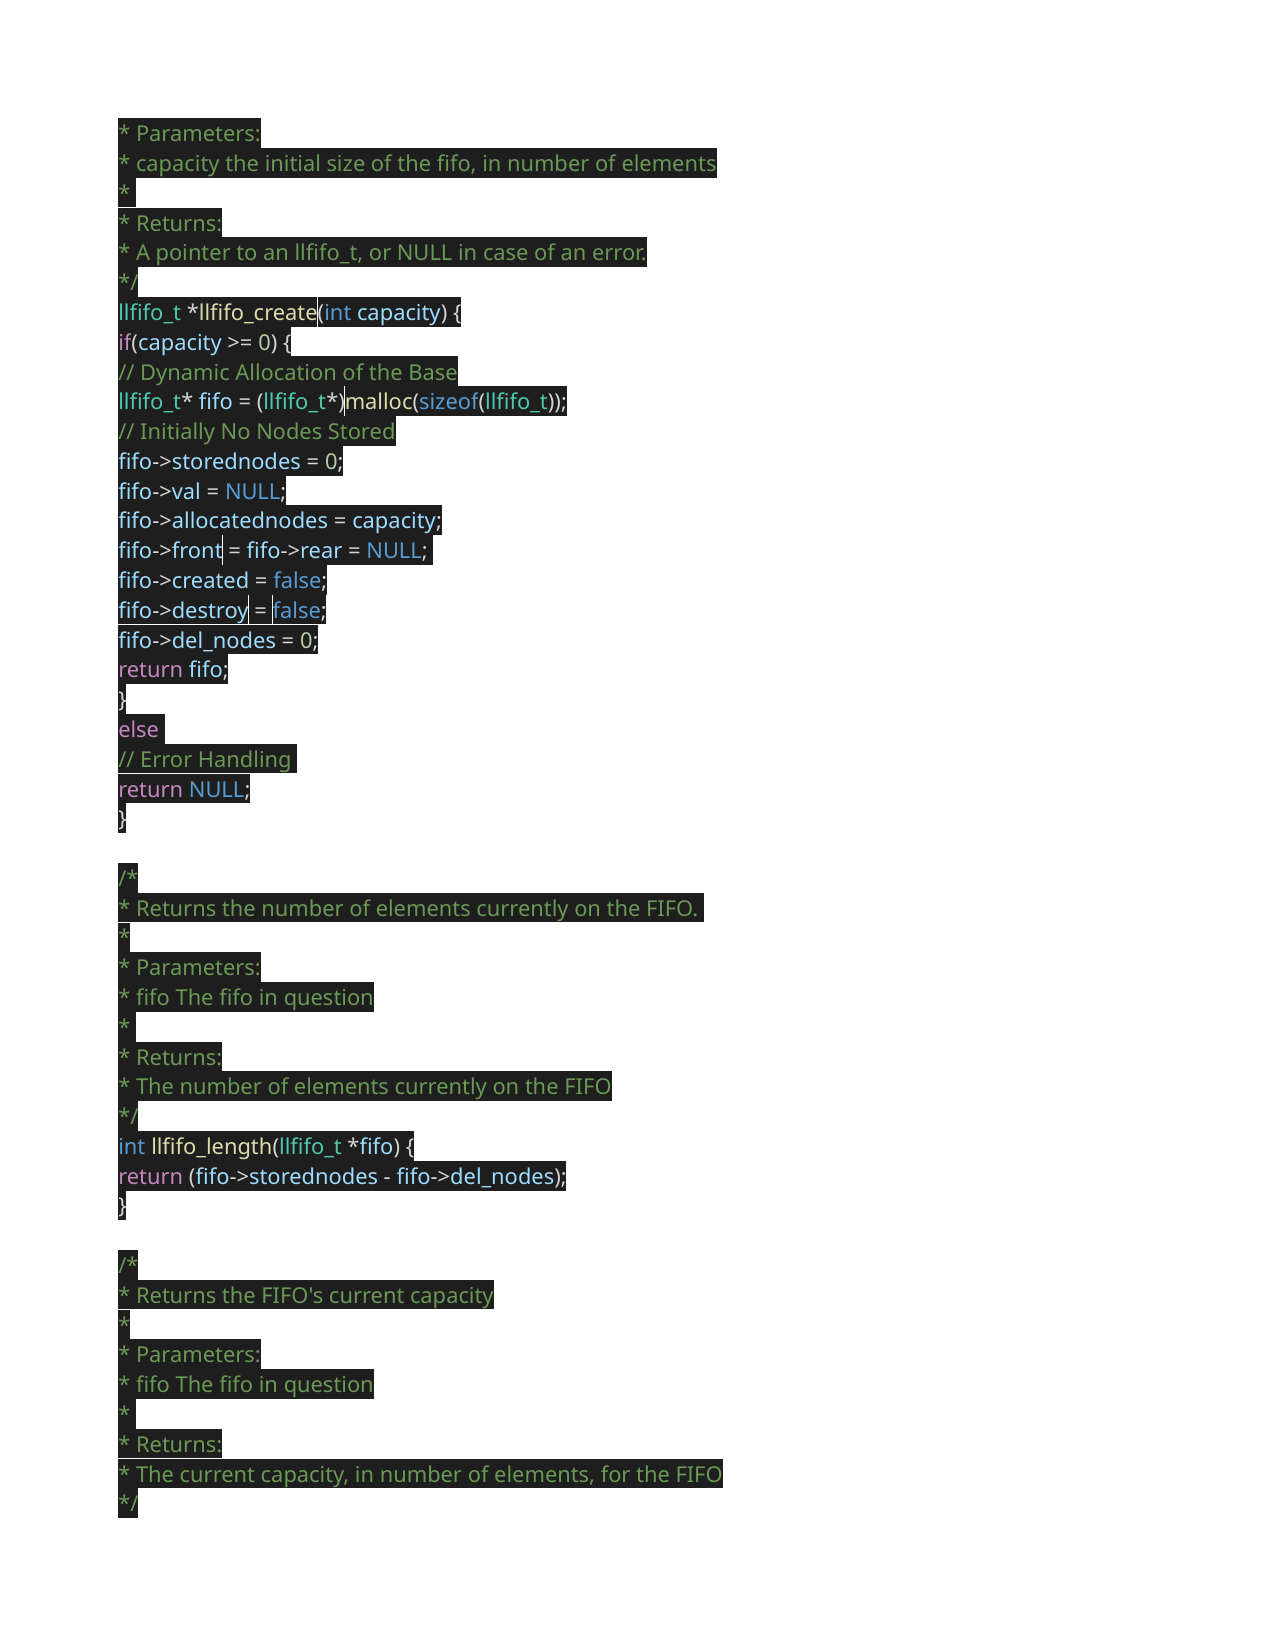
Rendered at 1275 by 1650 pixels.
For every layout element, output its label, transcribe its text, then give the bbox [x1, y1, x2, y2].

text */ [118, 1488, 1157, 1518]
text * The current capacity, in number of elements, for the FIFO [118, 1458, 1157, 1488]
text } [118, 684, 1157, 714]
text fifo->del_nodes = 0; [118, 624, 1157, 654]
text * Returns: [118, 1042, 1157, 1071]
text * Parameters: [118, 118, 1157, 148]
text * Returns the number of elements currently on the FIFO. [118, 893, 1157, 922]
text * [118, 1309, 1157, 1339]
text * [118, 922, 1157, 952]
text fifo->destroy = false; [118, 595, 1157, 624]
text * Parameters: [118, 952, 1157, 982]
text // Error Handling [118, 744, 1157, 773]
text * Returns the FIFO's current capacity [118, 1280, 1157, 1309]
text return NULL; [118, 773, 1157, 803]
text * [118, 178, 1157, 207]
text * Returns: [118, 207, 1157, 237]
text * fifo The fifo in question [118, 1369, 1157, 1399]
text } [118, 1191, 1157, 1220]
text fifo->storednodes = 0; [118, 446, 1157, 476]
text llfifo_t* fifo = (llfifo_t*)malloc(sizeof(llfifo_t)); [118, 386, 1157, 416]
text * The number of elements currently on the FIFO [118, 1071, 1157, 1101]
text */ [118, 267, 1157, 297]
text fifo->front = fifo->rear = NULL; [118, 535, 1157, 565]
text else [118, 714, 1157, 744]
text // Dynamic Allocation of the Base [118, 356, 1157, 386]
text * A pointer to an llfifo_t, or NULL in case of an error. [118, 237, 1157, 267]
text * fifo The fifo in question [118, 982, 1157, 1012]
text * Returns: [118, 1429, 1157, 1458]
text return (fifo->storednodes - fifo->del_nodes); [118, 1161, 1157, 1191]
text /* [118, 863, 1157, 893]
text fifo->val = NULL; [118, 476, 1157, 505]
text fifo->created = false; [118, 565, 1157, 595]
text */ [118, 1101, 1157, 1131]
text /* [118, 1250, 1157, 1280]
text llfifo_t *llfifo_create(int capacity) { [118, 297, 1157, 327]
text * [118, 1012, 1157, 1042]
text * [118, 1399, 1157, 1429]
text return fifo; [118, 654, 1157, 684]
text } [118, 803, 1157, 833]
text if(capacity >= 0) { [118, 327, 1157, 356]
text int llfifo_length(llfifo_t *fifo) { [118, 1131, 1157, 1161]
text fifo->allocatednodes = capacity; [118, 505, 1157, 535]
text * Parameters: [118, 1339, 1157, 1369]
text // Initially No Nodes Stored [118, 416, 1157, 446]
text * capacity the initial size of the fifo, in number of elements [118, 148, 1157, 178]
